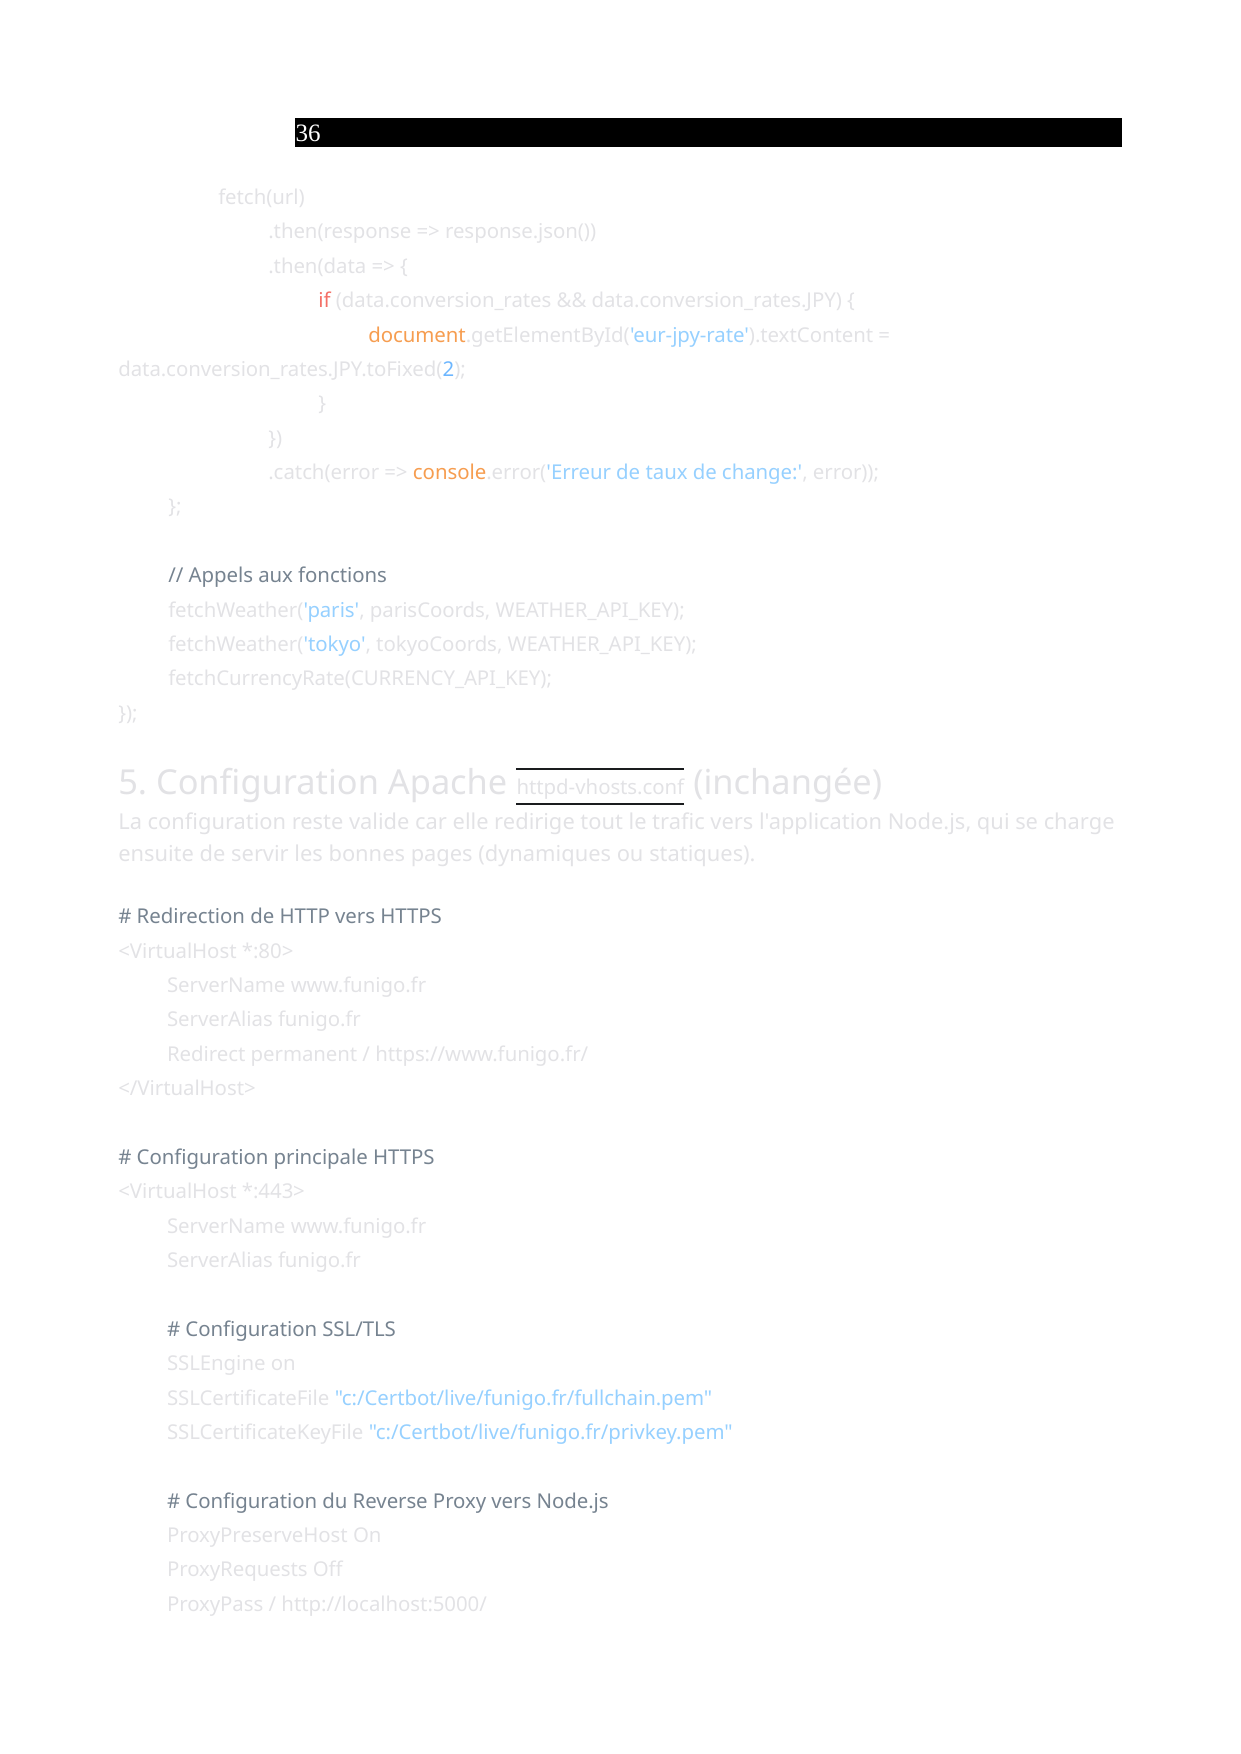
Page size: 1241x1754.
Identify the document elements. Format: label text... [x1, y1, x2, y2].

text }); [118, 692, 1122, 726]
text if (data.conversion_rates && data.conversion_rates.JPY) { [118, 279, 1122, 314]
text <VirtualHost *:80> [118, 930, 1122, 964]
text // Appels aux fonctions [118, 554, 1122, 589]
text </VirtualHost> [118, 1067, 1122, 1102]
text .then(data => { [118, 245, 1122, 279]
text SSLCertificateFile "c:/Certbot/live/funigo.fr/fullchain.pem" [118, 1377, 1122, 1411]
text Redirect permanent / https://www.funigo.fr/ [118, 1033, 1122, 1067]
text ProxyPass / http://localhost:5000/ [118, 1583, 1122, 1617]
text ServerAlias funigo.fr [118, 1239, 1122, 1273]
text SSLCertificateKeyFile "c:/Certbot/live/funigo.fr/privkey.pem" [118, 1411, 1122, 1445]
text SSLEngine on [118, 1342, 1122, 1377]
text fetchCurrencyRate(CURRENCY_API_KEY); [118, 658, 1122, 692]
text }) [118, 417, 1122, 451]
text ServerAlias funigo.fr [118, 998, 1122, 1033]
text fetchWeather('tokyo', tokyoCoords, WEATHER_API_KEY); [118, 623, 1122, 658]
text # Configuration du Reverse Proxy vers Node.js [118, 1480, 1122, 1514]
text ProxyRequests Off [118, 1548, 1122, 1583]
text .catch(error => console.error('Erreur de taux de change:', error)); [118, 451, 1122, 486]
text .then(response => response.json()) [118, 211, 1122, 245]
text La configuration reste valide car elle redirige tout le trafic vers l'application Node.js, qui se charge ensuite de servir les bonnes pages (dynamiques ou statiques). [118, 805, 1122, 867]
text }; [118, 486, 1122, 520]
text <VirtualHost *:443> [118, 1170, 1122, 1205]
text # Redirection de HTTP vers HTTPS [118, 895, 1122, 930]
text # Configuration SSL/TLS [118, 1308, 1122, 1342]
text ServerName www.funigo.fr [118, 1205, 1122, 1239]
text document.getElementById('eur-jpy-rate').textContent = data.conversion_rates.JPY.toFixed(2); [118, 314, 1122, 383]
text # Configuration principale HTTPS [118, 1136, 1122, 1170]
text ProxyPreserveHost On [118, 1514, 1122, 1548]
text fetch(url) [118, 176, 1122, 211]
text } [118, 383, 1122, 417]
text fetchWeather('paris', parisCoords, WEATHER_API_KEY); [118, 589, 1122, 623]
subtitle 5. Configuration Apache httpd-vhosts.conf (inchangée) [118, 758, 1122, 805]
text ServerName www.funigo.fr [118, 964, 1122, 998]
